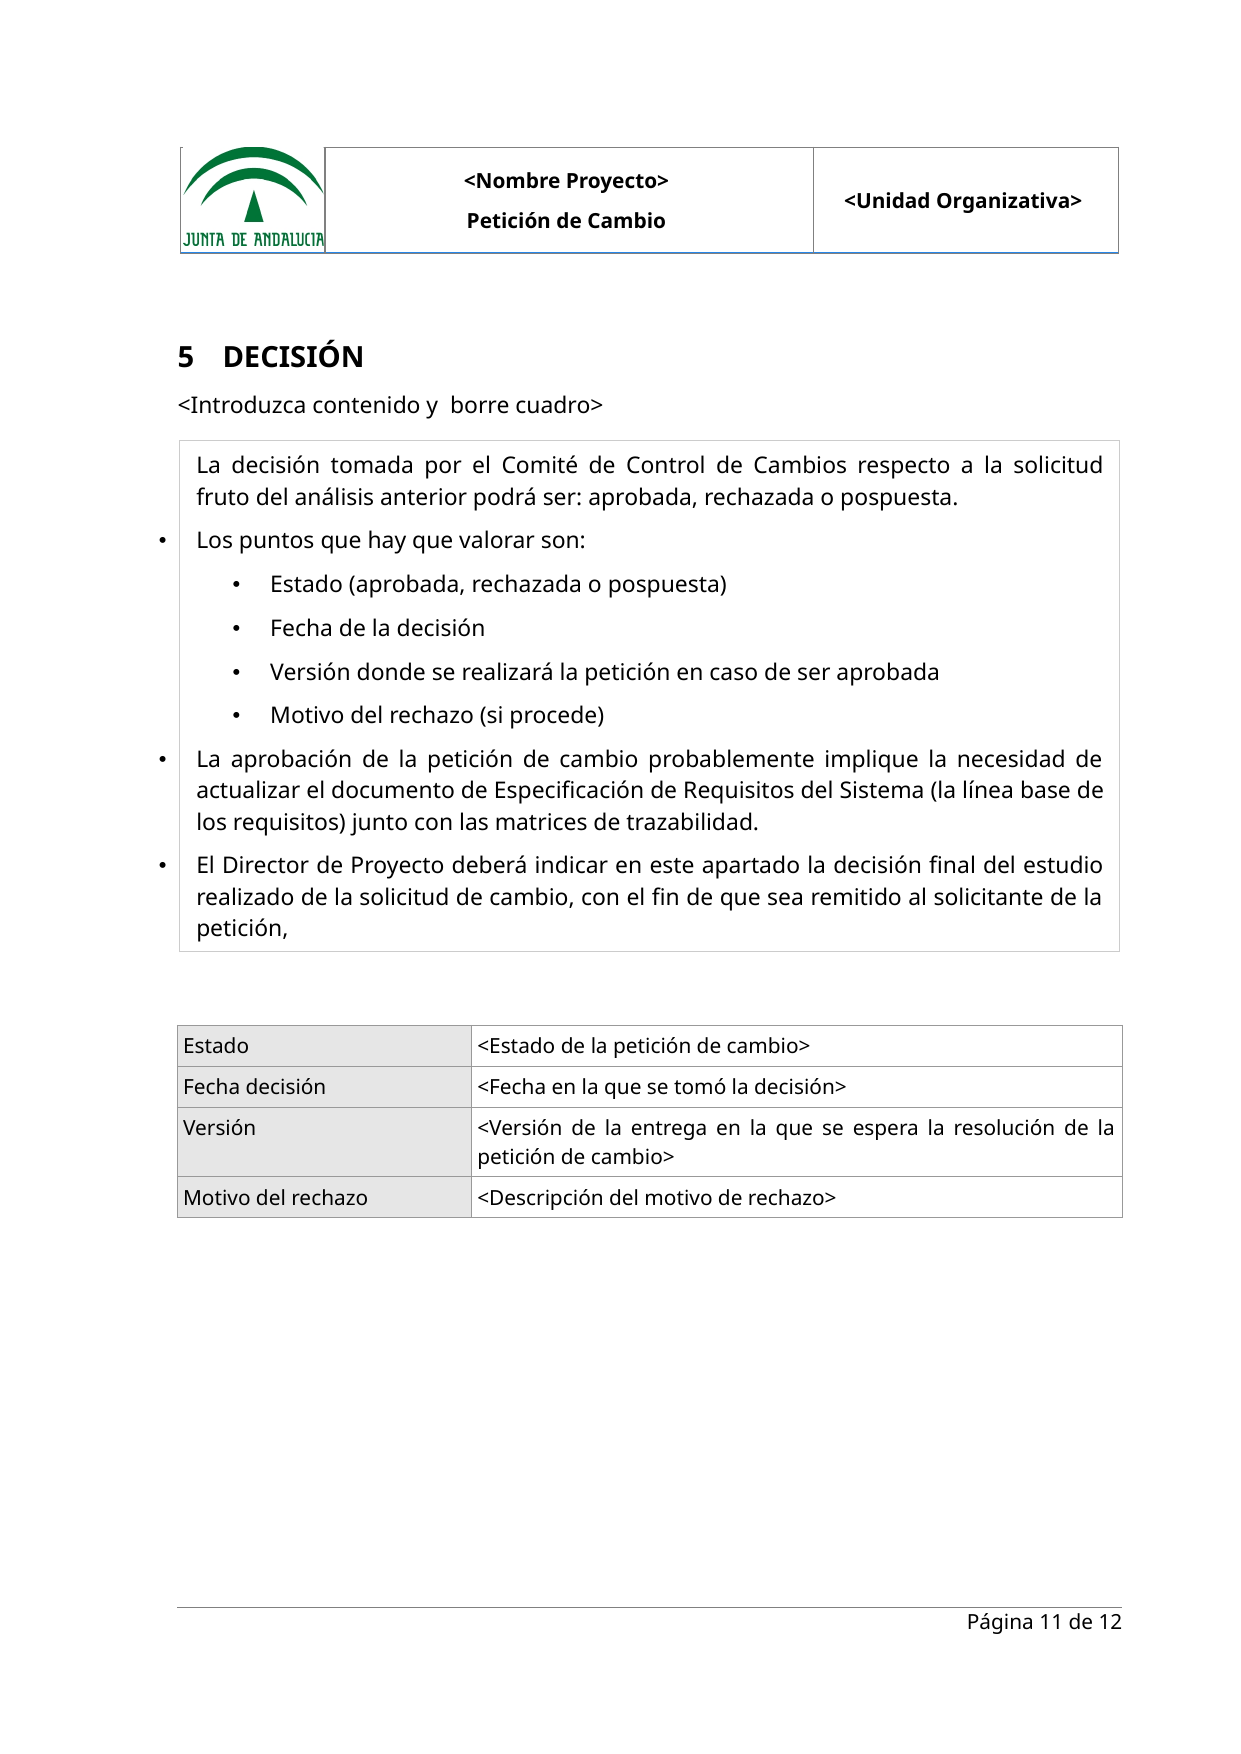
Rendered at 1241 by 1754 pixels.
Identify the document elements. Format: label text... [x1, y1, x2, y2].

table_header Estado [178, 1026, 471, 1066]
list Estado (aprobada, rechazada o pospuesta) [232, 568, 1104, 599]
table_cell <Fecha en la que se tomó la decisión> [472, 1067, 1122, 1107]
picture [183, 147, 324, 246]
table_cell <Versión de la entrega en la que se espera la resolución de la petición de cambio> [472, 1108, 1122, 1176]
table_header <Estado de la petición de cambio> [472, 1026, 1122, 1066]
list La decisión tomada por el Comité de Control de Cambios respecto a la solicitud fruto del análisis anterior podrá ser: aprobada, rechazada o pospuesta. [180, 449, 1104, 512]
table_cell Fecha decisión [178, 1067, 471, 1107]
list Motivo del rechazo (si procede) [232, 699, 1104, 731]
list Versión donde se realizará la petición en caso de ser aprobada [232, 656, 1104, 687]
list El Director de Proyecto deberá indicar en este apartado la decisión final del estudio realizado de la solicitud de cambio, con el fin de que sea remitido al solicitante de la petición, [180, 849, 1104, 943]
table_cell <Descripción del motivo de rechazo> [472, 1177, 1122, 1217]
subtitle DECISIÓN [177, 336, 1122, 376]
table_cell Motivo del rechazo [178, 1177, 471, 1217]
table_cell Versión [178, 1108, 471, 1176]
list Fecha de la decisión [232, 612, 1104, 643]
list La aprobación de la petición de cambio probablemente implique la necesidad de actualizar el documento de Especificación de Requisitos del Sistema (la línea base de los requisitos) junto con las matrices de trazabilidad. [180, 743, 1104, 837]
text <Introduzca contenido y borre cuadro> [177, 389, 1122, 420]
list Los puntos que hay que valorar son: [180, 524, 1104, 556]
